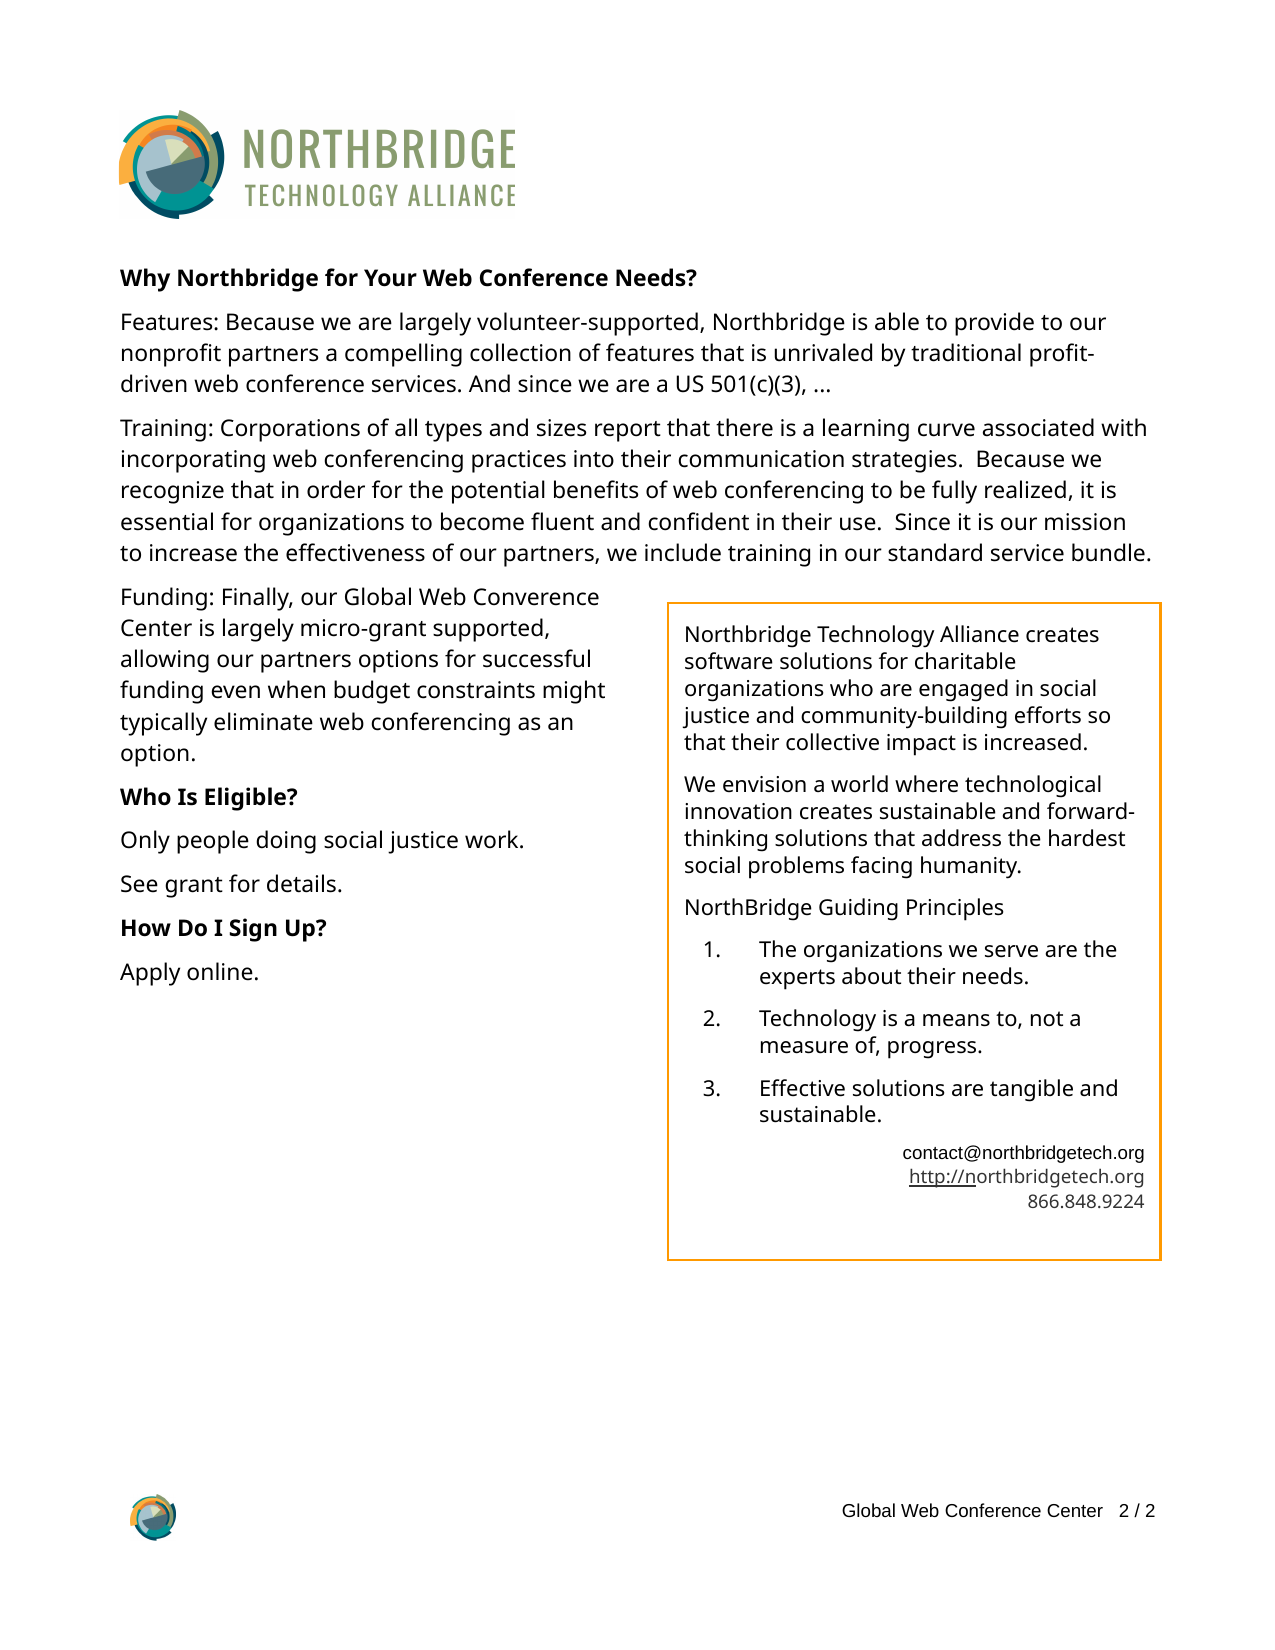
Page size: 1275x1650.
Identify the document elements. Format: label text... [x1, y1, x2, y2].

text See grant for details. [120, 868, 667, 899]
text 866.848.9224 [684, 1189, 1144, 1214]
text Apply online. [120, 956, 667, 987]
text How Do I Sign Up? [120, 912, 667, 943]
text Who Is Eligible? [120, 781, 667, 812]
text We envision a world where technological innovation creates sustainable and forward-thinking solutions that address the hardest social problems facing humanity. [684, 769, 1144, 879]
list Technology is a means to, not a measure of, progress. [703, 1003, 1144, 1060]
text Training: Corporations of all types and sizes report that there is a learning curve associated with incorporating web conferencing practices into their communication strategies. Because we recognize that in order for the potential benefits of web conferencing to be fully realized, it is essential for organizations to become fluent and confident in their use. Since it is our mission to increase the effectiveness of our partners, we include training in our standard service bundle. [120, 412, 1155, 568]
text NorthBridge Guiding Principles [684, 892, 1144, 922]
picture [130, 1494, 177, 1541]
text http://northbridgetech.org [684, 1163, 1144, 1189]
text Features: Because we are largely volunteer-supported, Northbridge is able to provide to our nonprofit partners a compelling collection of features that is unrivaled by traditional profit-driven web conference services. And since we are a US 501(c)(3), ... [120, 306, 1155, 399]
text Funding: Finally, our Global Web Converence Center is largely micro-grant supported, allowing our partners options for successful funding even when budget constraints might typically eliminate web conferencing as an option. [120, 581, 1155, 768]
list The organizations we serve are the experts about their needs. [703, 934, 1144, 991]
text [669, 604, 1159, 1259]
text Northbridge Technology Alliance creates software solutions for charitable organizations who are engaged in social justice and community-building efforts so that their collective impact is increased. [684, 619, 1144, 757]
list Effective solutions are tangible and sustainable. [703, 1073, 1144, 1129]
text Only people doing social justice work. [120, 824, 667, 856]
picture [118, 110, 515, 219]
text Why Northbridge for Your Web Conference Needs? [120, 262, 1155, 293]
text contact@northbridgetech.org [684, 1142, 1144, 1163]
